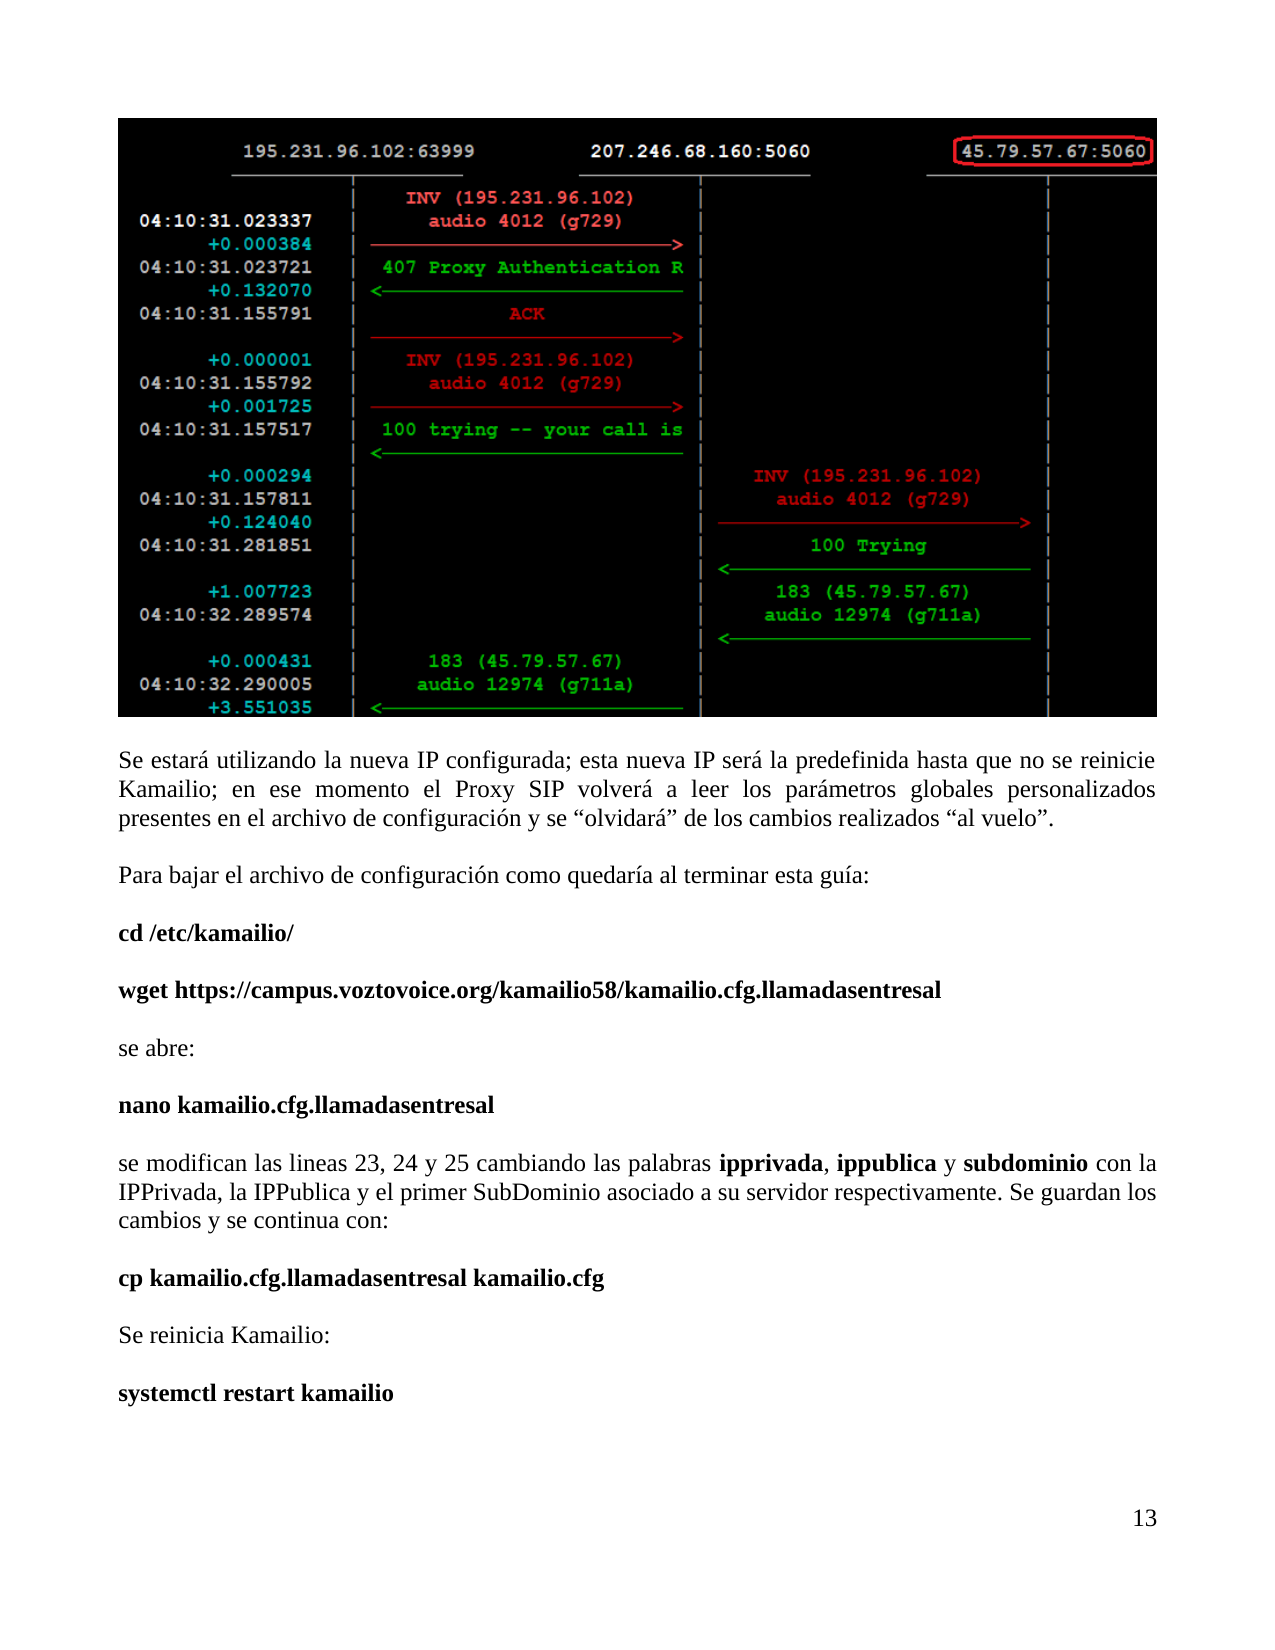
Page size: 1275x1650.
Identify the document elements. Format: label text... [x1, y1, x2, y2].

text se abre: [118, 1033, 1157, 1062]
text cp kamailio.cfg.llamadasentresal kamailio.cfg [118, 1263, 1157, 1292]
text Se reinicia Kamailio: [118, 1320, 1157, 1349]
text se modifican las lineas 23, 24 y 25 cambiando las palabras ipprivada, ippublica y subdominio con la IPPrivada, la IPPublica y el primer SubDominio asociado a su servidor respectivamente. Se guardan los cambios y se continua con: [118, 1148, 1157, 1234]
text Para bajar el archivo de configuración como quedaría al terminar esta guía: [118, 860, 1157, 889]
text Se estará utilizando la nueva IP configurada; esta nueva IP será la predefinida hasta que no se reinicie Kamailio; en ese momento el Proxy SIP volverá a leer los parámetros globales personalizados presentes en el archivo de configuración y se “olvidará” de los cambios realizados “al vuelo”. [118, 745, 1157, 832]
text cd /etc/kamailio/ [118, 918, 1157, 947]
text systemctl restart kamailio [118, 1378, 1157, 1407]
picture [118, 118, 1157, 717]
text wget https://campus.voztovoice.org/kamailio58/kamailio.cfg.llamadasentresal [118, 975, 1157, 1004]
text nano kamailio.cfg.llamadasentresal [118, 1090, 1157, 1119]
